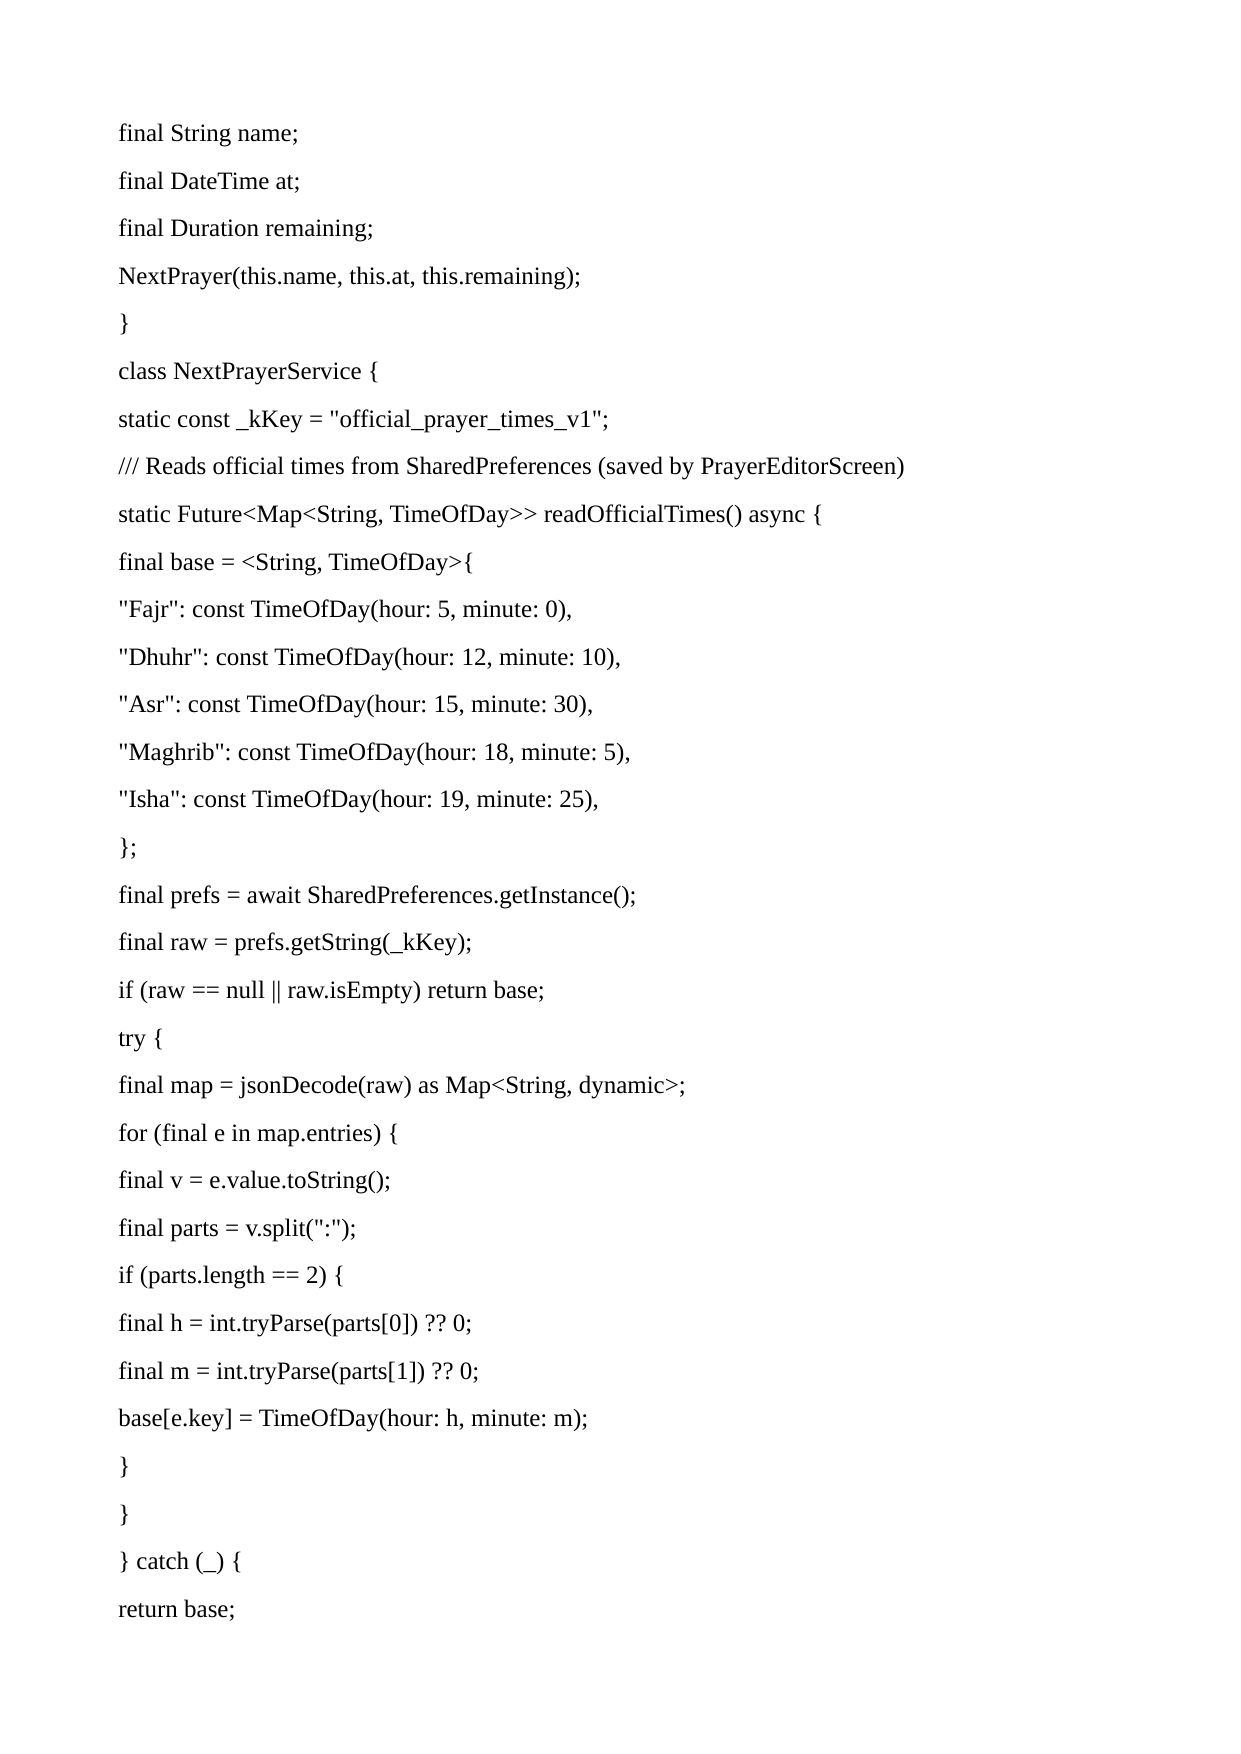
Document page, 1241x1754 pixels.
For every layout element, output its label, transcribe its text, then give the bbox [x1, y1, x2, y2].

text final prefs = await SharedPreferences.getInstance(); [118, 880, 1122, 908]
text try { [118, 1023, 1122, 1051]
text "Asr": const TimeOfDay(hour: 15, minute: 30), [118, 689, 1122, 718]
text base[e.key] = TimeOfDay(hour: h, minute: m); [118, 1403, 1122, 1432]
text "Isha": const TimeOfDay(hour: 19, minute: 25), [118, 784, 1122, 813]
text final h = int.tryParse(parts[0]) ?? 0; [118, 1308, 1122, 1337]
text final raw = prefs.getString(_kKey); [118, 927, 1122, 956]
text final String name; [118, 118, 1122, 147]
text } [118, 1451, 1122, 1480]
text /// Reads official times from SharedPreferences (saved by PrayerEditorScreen) [118, 451, 1122, 480]
text final base = <String, TimeOfDay>{ [118, 547, 1122, 575]
text NextPrayer(this.name, this.at, this.remaining); [118, 261, 1122, 290]
text return base; [118, 1594, 1122, 1623]
text final Duration remaining; [118, 213, 1122, 242]
text final v = e.value.toString(); [118, 1165, 1122, 1194]
text final parts = v.split(":"); [118, 1213, 1122, 1242]
text if (raw == null || raw.isEmpty) return base; [118, 975, 1122, 1004]
text final DateTime at; [118, 166, 1122, 194]
text } [118, 308, 1122, 337]
text class NextPrayerService { [118, 356, 1122, 385]
text "Fajr": const TimeOfDay(hour: 5, minute: 0), [118, 594, 1122, 623]
text final m = int.tryParse(parts[1]) ?? 0; [118, 1356, 1122, 1384]
text for (final e in map.entries) { [118, 1118, 1122, 1147]
text final map = jsonDecode(raw) as Map<String, dynamic>; [118, 1070, 1122, 1099]
text "Dhuhr": const TimeOfDay(hour: 12, minute: 10), [118, 642, 1122, 671]
text "Maghrib": const TimeOfDay(hour: 18, minute: 5), [118, 737, 1122, 766]
text }; [118, 832, 1122, 861]
text } catch (_) { [118, 1546, 1122, 1575]
text static const _kKey = "official_prayer_times_v1"; [118, 404, 1122, 432]
text static Future<Map<String, TimeOfDay>> readOfficialTimes() async { [118, 499, 1122, 528]
text if (parts.length == 2) { [118, 1261, 1122, 1289]
text } [118, 1499, 1122, 1527]
